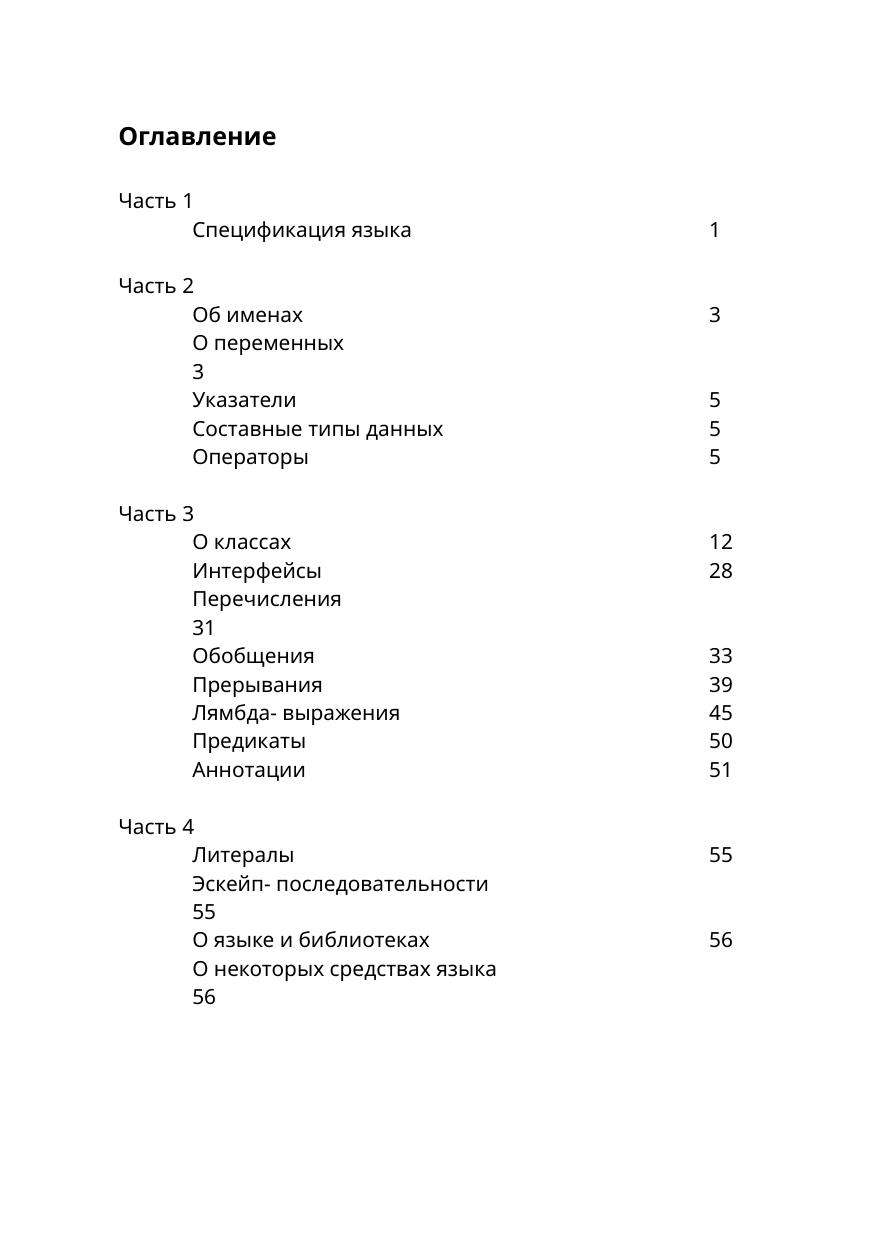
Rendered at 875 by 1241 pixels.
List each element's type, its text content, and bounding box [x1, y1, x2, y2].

text Часть 2 [118, 272, 756, 300]
text Часть 4 [118, 812, 756, 840]
text Прерывания 39 [118, 670, 756, 698]
text Интерфейсы 28 [118, 556, 756, 584]
text Указатели 5 [118, 385, 756, 414]
text Спецификация языка 1 [118, 215, 756, 243]
text Аннотации 51 [118, 755, 756, 783]
text Предикаты 50 [118, 727, 756, 755]
text О языке и библиотеках 56 [118, 926, 756, 954]
text О некоторых средствах языка 56 [118, 954, 756, 1011]
text Перечисления 31 [118, 584, 756, 641]
text Обобщения 33 [118, 641, 756, 670]
text Литералы 55 [118, 840, 756, 869]
text Операторы 5 [118, 442, 756, 471]
text Составные типы данных 5 [118, 414, 756, 442]
text Лямбда- выражения 45 [118, 698, 756, 727]
text О классах 12 [118, 527, 756, 556]
text Часть 3 [118, 499, 756, 527]
text О переменных 3 [118, 328, 756, 385]
text Оглавление [118, 118, 756, 152]
text Эскейп- последовательности 55 [118, 869, 756, 926]
text Часть 1 [118, 186, 756, 215]
text Об именах 3 [118, 300, 756, 328]
